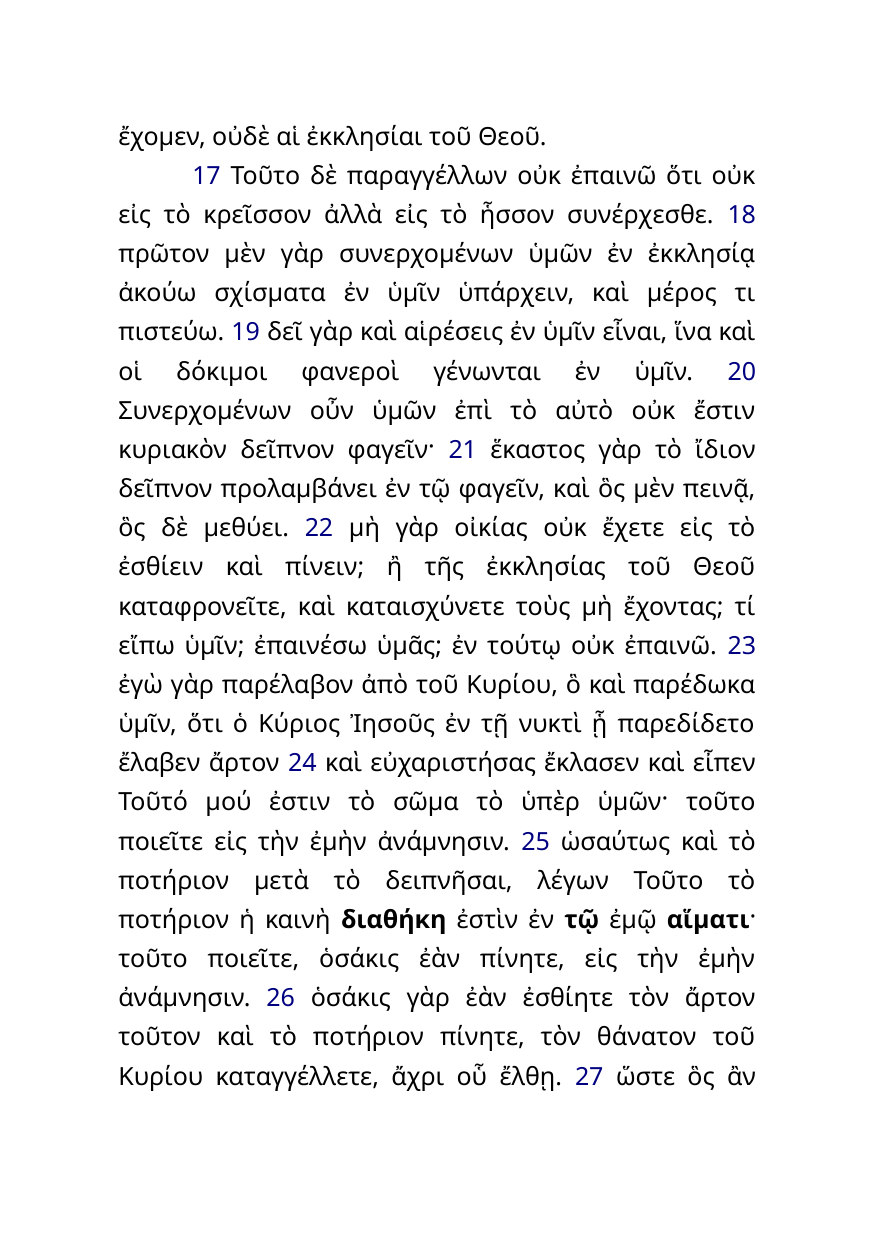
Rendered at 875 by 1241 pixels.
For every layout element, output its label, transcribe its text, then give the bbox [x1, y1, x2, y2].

text 17 Τοῦτο δὲ παραγγέλλων οὐκ ἐπαινῶ ὅτι οὐκ εἰς τὸ κρεῖσσον ἀλλὰ εἰς τὸ ἧσσον συνέρχεσθε. 18 πρῶτον μὲν γὰρ συνερχομένων ὑμῶν ἐν ἐκκλησίᾳ ἀκούω σχίσματα ἐν ὑμῖν ὑπάρχειν, καὶ μέρος τι πιστεύω. 19 δεῖ γὰρ καὶ αἱρέσεις ἐν ὑμῖν εἶναι, ἵνα καὶ οἱ δόκιμοι φανεροὶ γένωνται ἐν ὑμῖν. 20 Συνερχομένων οὖν ὑμῶν ἐπὶ τὸ αὐτὸ οὐκ ἔστιν κυριακὸν δεῖπνον φαγεῖν· 21 ἕκαστος γὰρ τὸ ἴδιον δεῖπνον προλαμβάνει ἐν τῷ φαγεῖν, καὶ ὃς μὲν πεινᾷ, ὃς δὲ μεθύει. 22 μὴ γὰρ οἰκίας οὐκ ἔχετε εἰς τὸ ἐσθίειν καὶ πίνειν; ἢ τῆς ἐκκλησίας τοῦ Θεοῦ καταφρονεῖτε, καὶ καταισχύνετε τοὺς μὴ ἔχοντας; τί εἴπω ὑμῖν; ἐπαινέσω ὑμᾶς; ἐν τούτῳ οὐκ ἐπαινῶ. 23 ἐγὼ γὰρ παρέλαβον ἀπὸ τοῦ Κυρίου, ὃ καὶ παρέδωκα ὑμῖν, ὅτι ὁ Κύριος Ἰησοῦς ἐν τῇ νυκτὶ ᾗ παρεδίδετο ἔλαβεν ἄρτον 24 καὶ εὐχαριστήσας ἔκλασεν καὶ εἶπεν Τοῦτό μού ἐστιν τὸ σῶμα τὸ ὑπὲρ ὑμῶν· τοῦτο ποιεῖτε εἰς τὴν ἐμὴν ἀνάμνησιν. 25 ὡσαύτως καὶ τὸ ποτήριον μετὰ τὸ δειπνῆσαι, λέγων Τοῦτο τὸ ποτήριον ἡ καινὴ διαθήκη ἐστὶν ἐν τῷ ἐμῷ αἵματι· τοῦτο ποιεῖτε, ὁσάκις ἐὰν πίνητε, εἰς τὴν ἐμὴν ἀνάμνησιν. 26 ὁσάκις γὰρ ἐὰν ἐσθίητε τὸν ἄρτον τοῦτον καὶ τὸ ποτήριον πίνητε, τὸν θάνατον τοῦ Κυρίου καταγγέλλετε, ἄχρι οὗ ἔλθῃ. 27 ὥστε ὃς ἂν [118, 157, 756, 1092]
text ἔχομεν, οὐδὲ αἱ ἐκκλησίαι τοῦ Θεοῦ. [118, 118, 756, 152]
